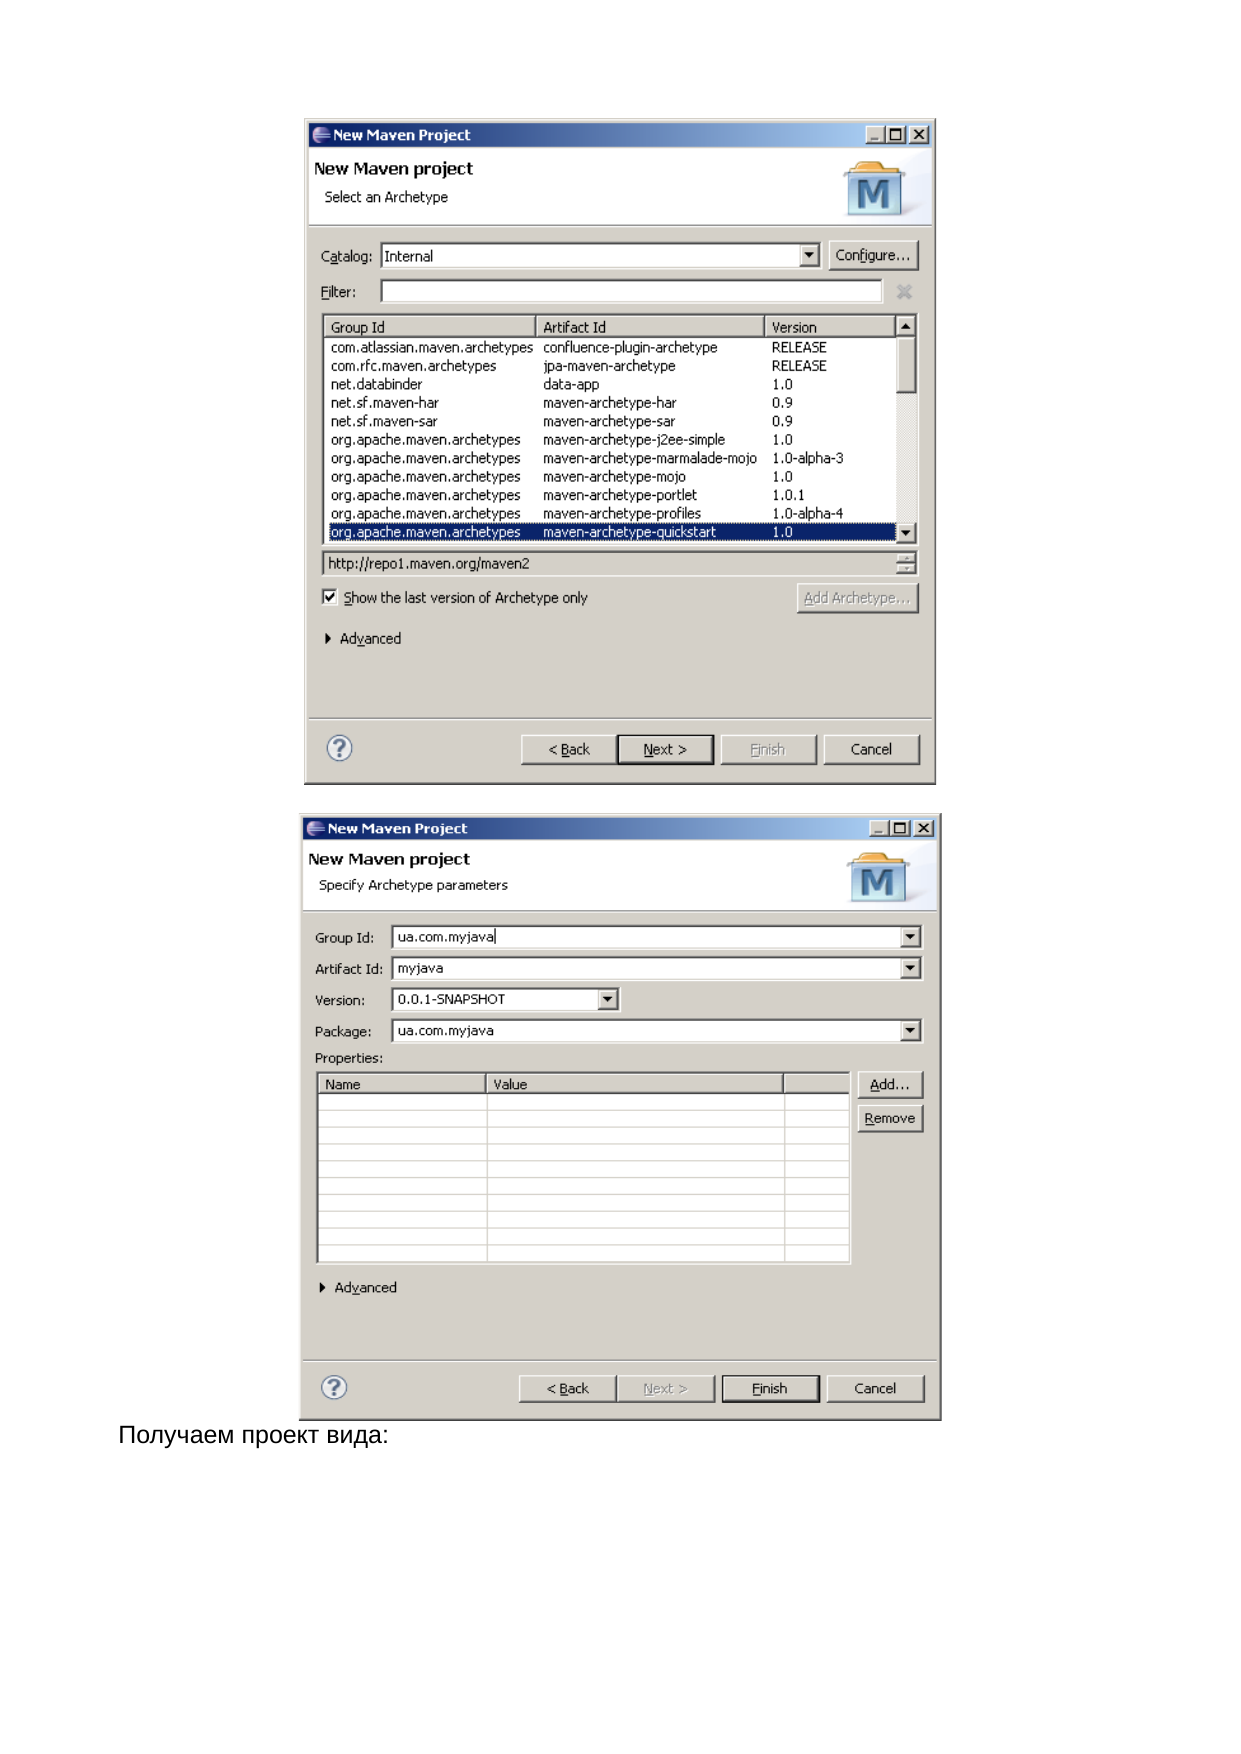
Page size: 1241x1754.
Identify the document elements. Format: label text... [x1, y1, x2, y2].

picture [304, 118, 937, 785]
picture [298, 813, 942, 1421]
text Получаем проект вида: [118, 1421, 1122, 1449]
